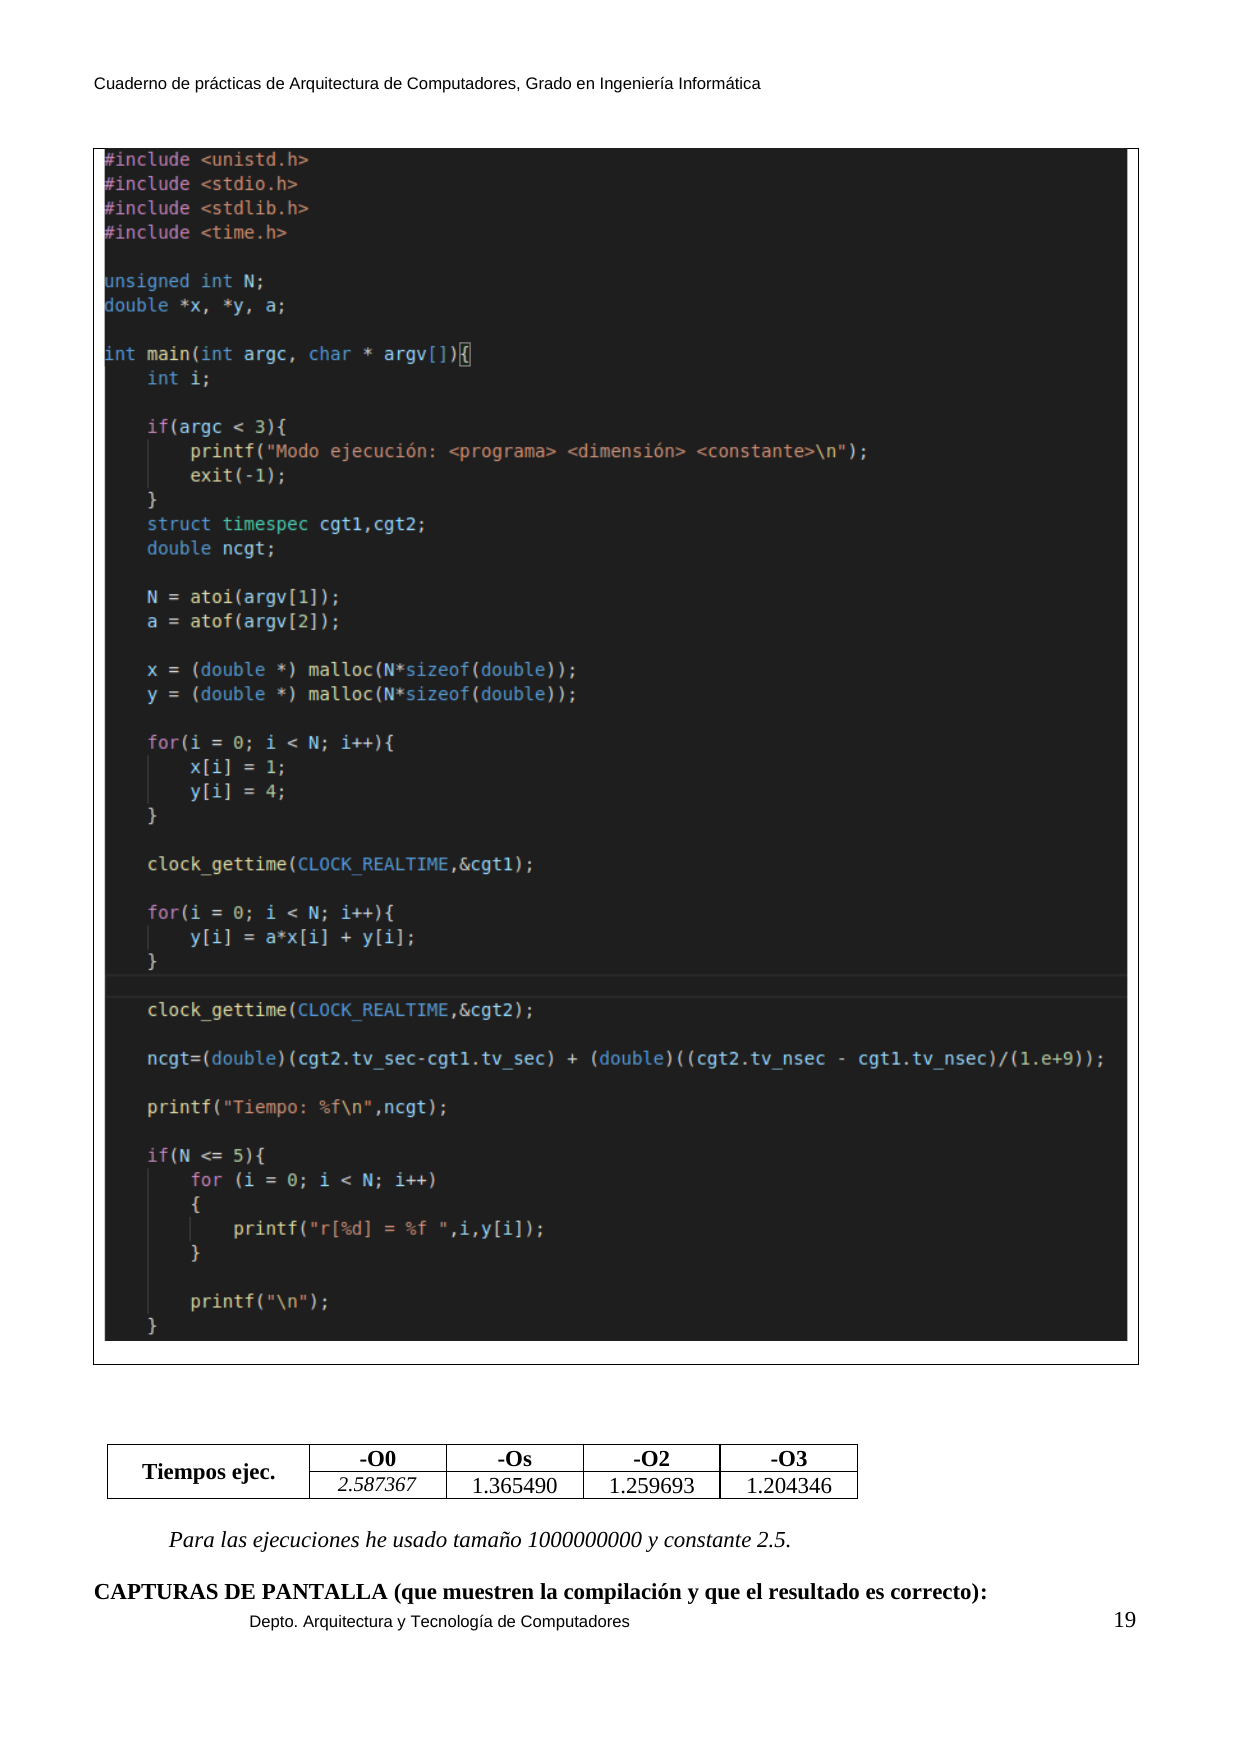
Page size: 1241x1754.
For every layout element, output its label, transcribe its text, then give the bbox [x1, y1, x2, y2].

text CAPTURAS DE PANTALLA (que muestren la compilación y que el resultado es correcto): [94, 1578, 1136, 1605]
table_header [94, 149, 1138, 1363]
table_cell 1.365490 [447, 1472, 583, 1498]
table_header Tiempos ejec. [108, 1445, 309, 1498]
table_header -O2 [584, 1445, 719, 1471]
table_header -Os [447, 1445, 583, 1471]
text Para las ejecuciones he usado tamaño 1000000000 y constante 2.5. [169, 1526, 1136, 1552]
table_cell 1.204346 [721, 1472, 857, 1498]
table_header -O3 [721, 1445, 857, 1471]
table_cell 2.587367 [310, 1472, 446, 1498]
picture [104, 148, 1128, 1341]
table_cell 1.259693 [584, 1472, 719, 1498]
table_header -O0 [310, 1445, 446, 1471]
